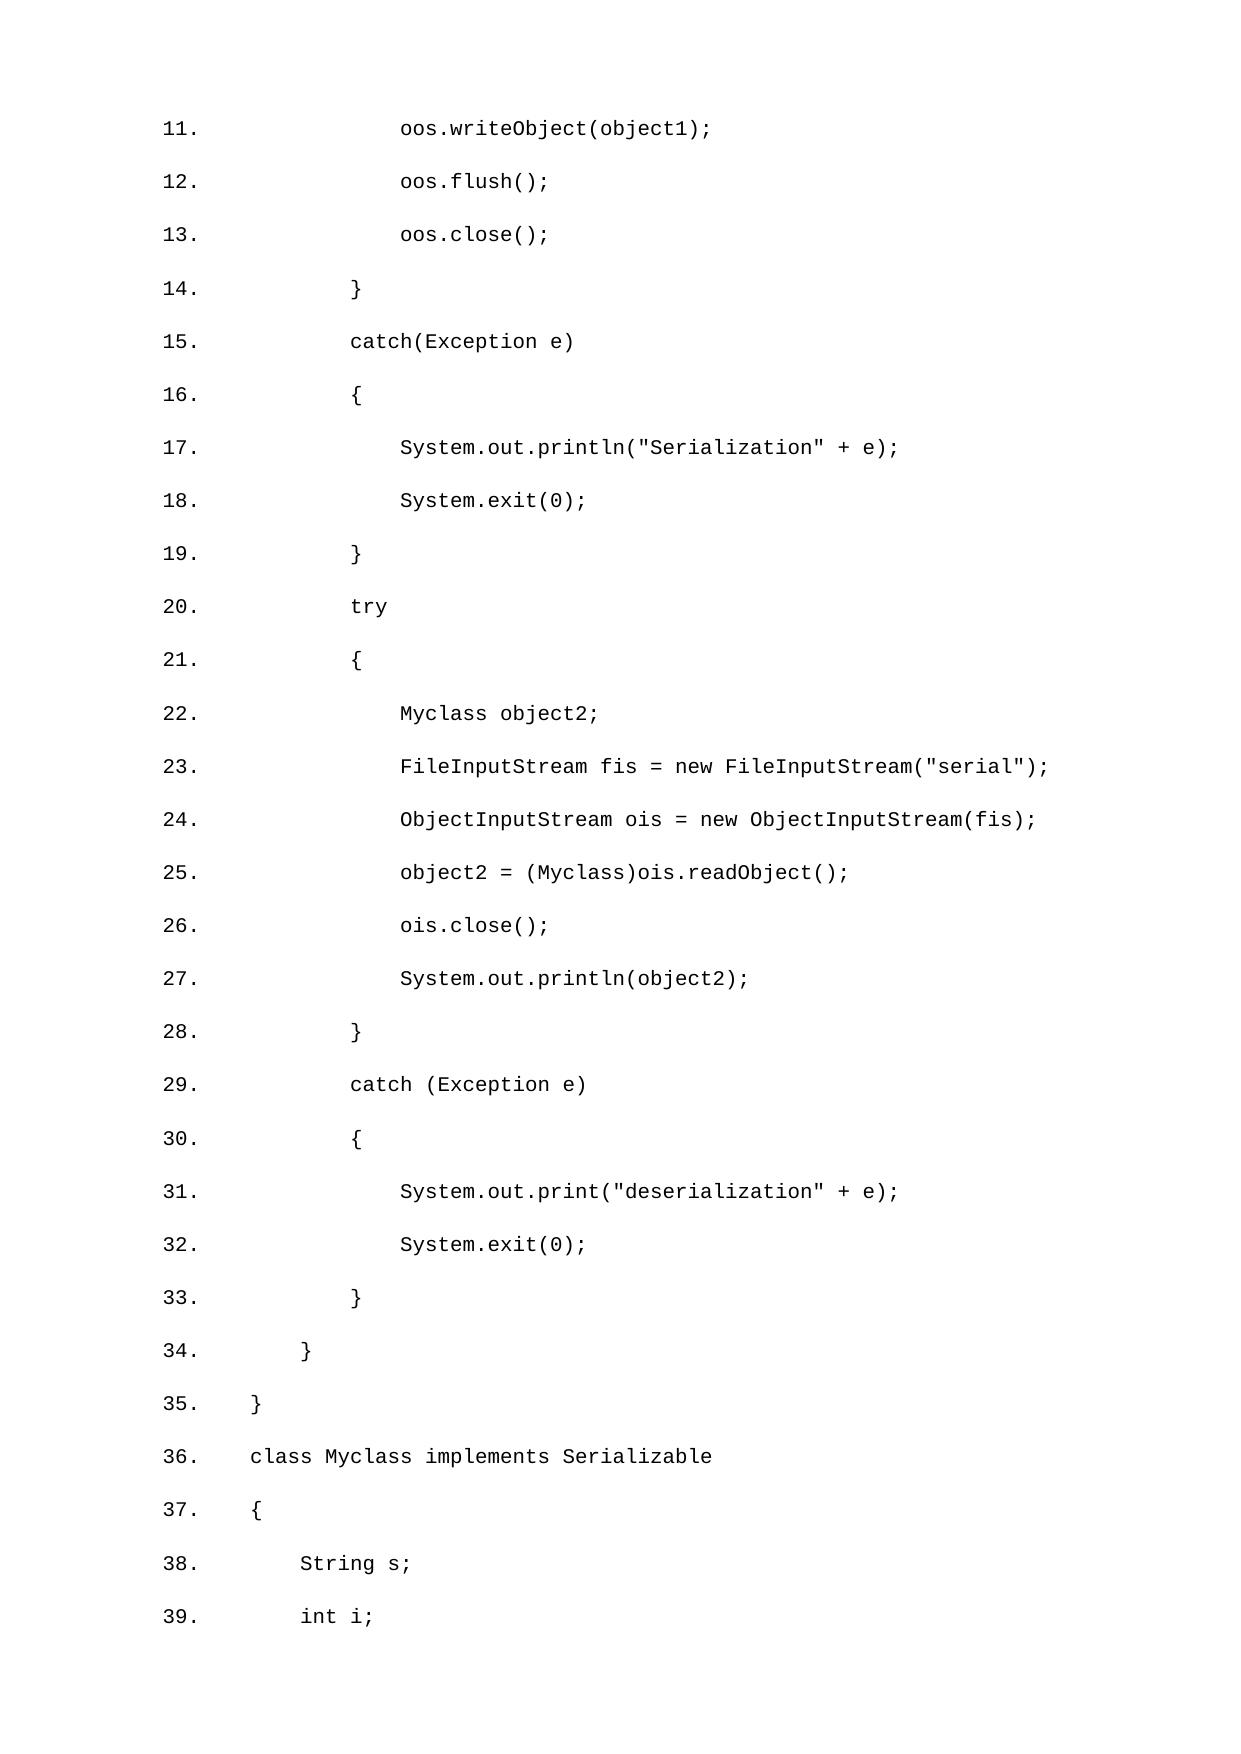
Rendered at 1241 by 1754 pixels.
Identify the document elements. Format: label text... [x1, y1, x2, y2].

list FileInputStream fis = new FileInputStream("serial"); [162, 756, 1122, 779]
list oos.writeObject(object1); [162, 118, 1122, 142]
list oos.close(); [162, 224, 1122, 248]
list System.out.println(object2); [162, 968, 1122, 992]
list Myclass object2; [162, 702, 1122, 726]
list catch (Exception e) [162, 1074, 1122, 1098]
list { [162, 649, 1122, 673]
list try [162, 596, 1122, 620]
list { [162, 1127, 1122, 1151]
list } [162, 1340, 1122, 1364]
list System.out.println("Serialization" + e); [162, 437, 1122, 461]
list class Myclass implements Serializable [162, 1446, 1122, 1470]
list { [162, 384, 1122, 407]
list catch(Exception e) [162, 331, 1122, 354]
list ObjectInputStream ois = new ObjectInputStream(fis); [162, 809, 1122, 832]
list System.out.print("deserialization" + e); [162, 1181, 1122, 1204]
list } [162, 543, 1122, 567]
list ois.close(); [162, 915, 1122, 939]
list oos.flush(); [162, 171, 1122, 195]
list } [162, 277, 1122, 301]
list String s; [162, 1552, 1122, 1576]
list System.exit(0); [162, 490, 1122, 514]
list { [162, 1499, 1122, 1523]
list object2 = (Myclass)ois.readObject(); [162, 862, 1122, 886]
list int i; [162, 1606, 1122, 1629]
list } [162, 1021, 1122, 1045]
list } [162, 1393, 1122, 1417]
list System.exit(0); [162, 1234, 1122, 1257]
list } [162, 1287, 1122, 1311]
